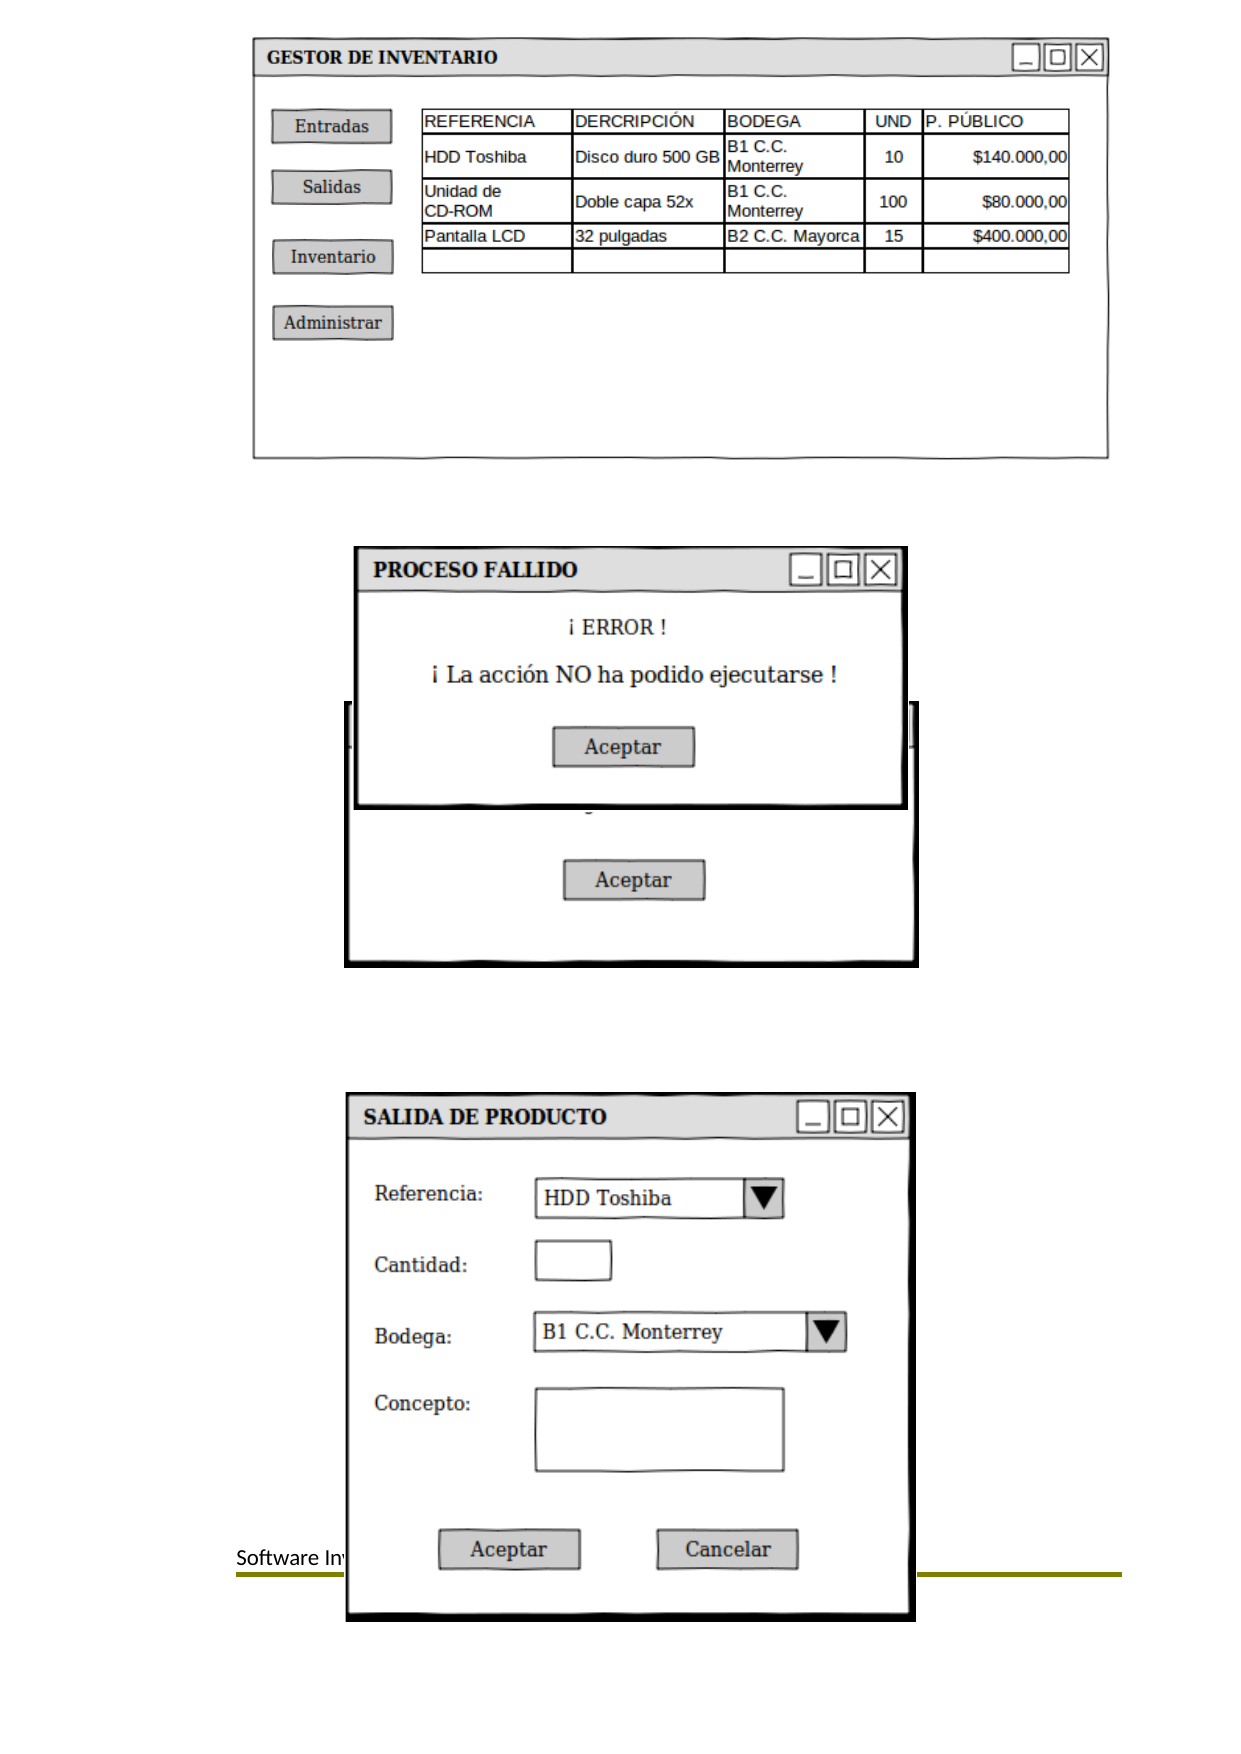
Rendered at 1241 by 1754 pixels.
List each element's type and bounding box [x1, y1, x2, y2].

picture [344, 701, 919, 968]
picture [238, 27, 1120, 474]
picture [353, 546, 908, 810]
picture [345, 1092, 916, 1622]
